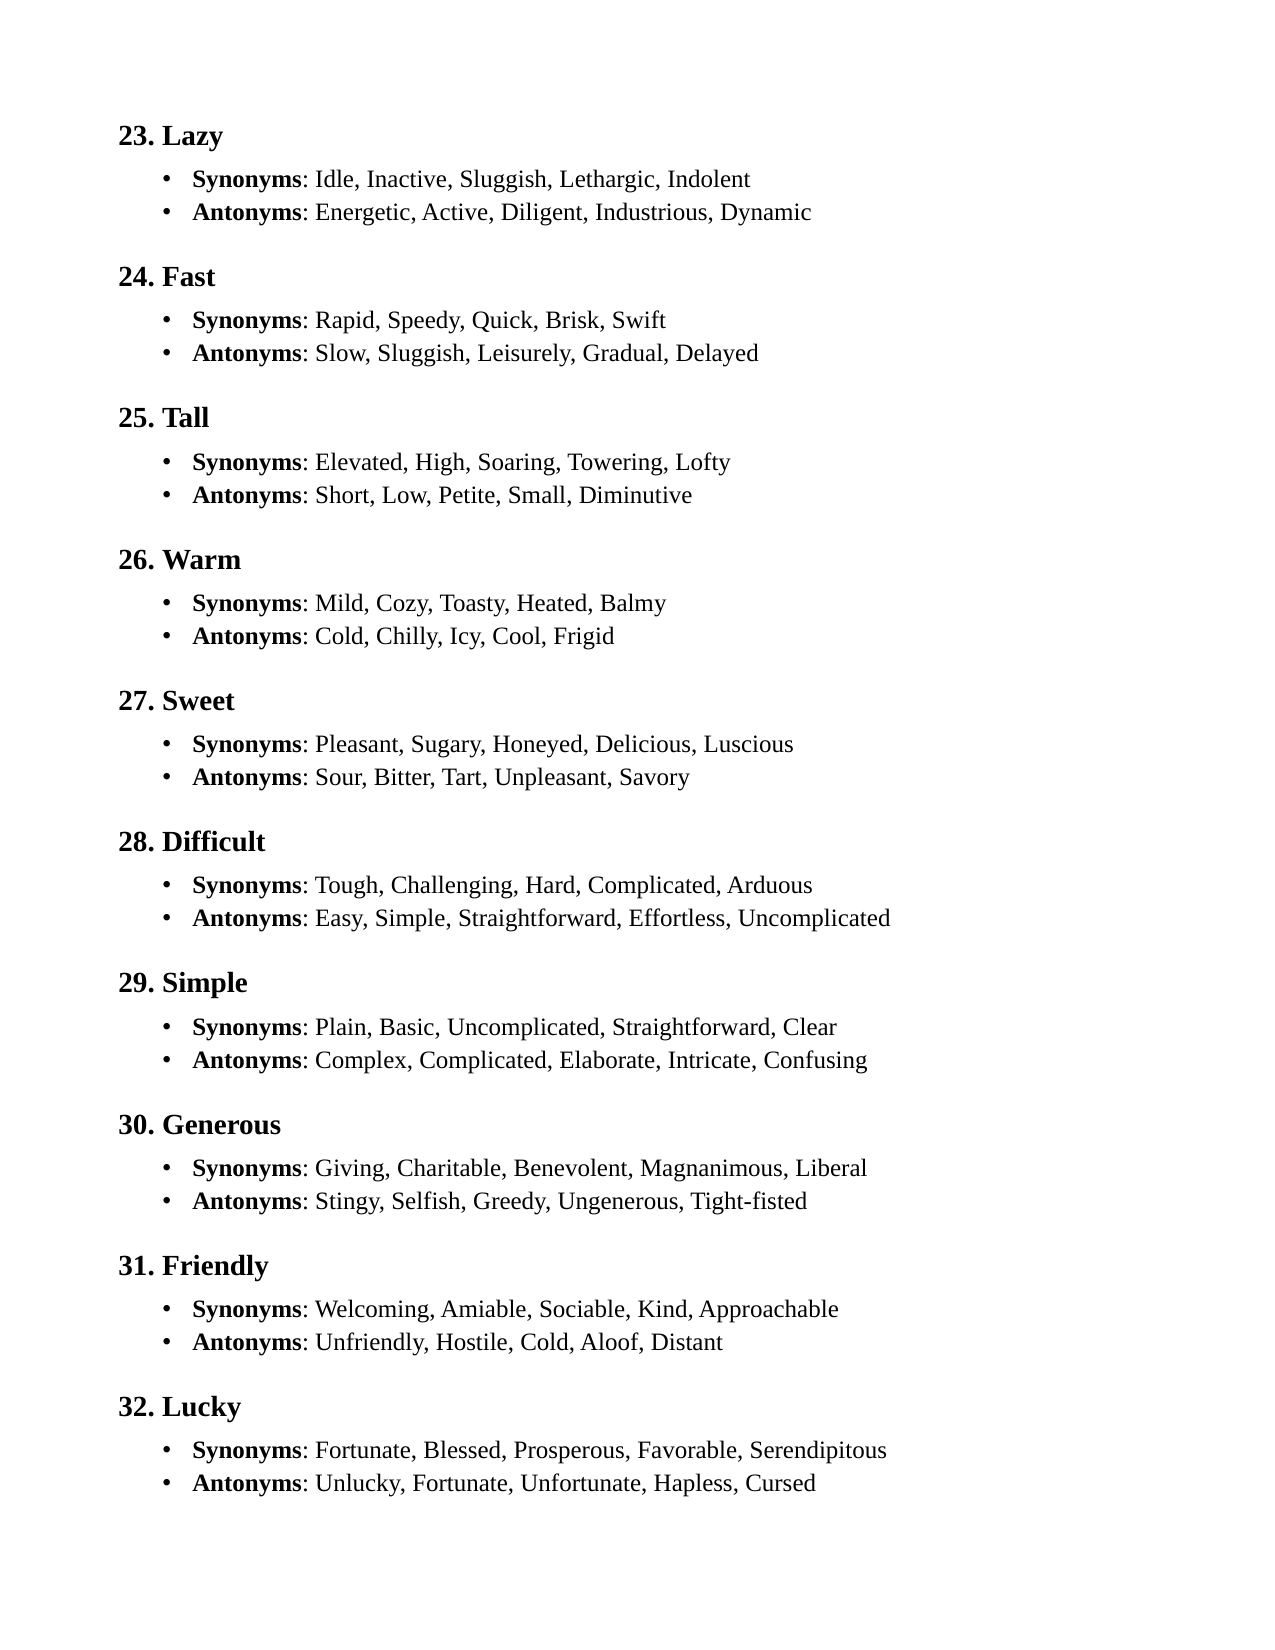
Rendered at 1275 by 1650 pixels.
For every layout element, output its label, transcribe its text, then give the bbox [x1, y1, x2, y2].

list Synonyms: Tough, Challenging, Hard, Complicated, Arduous [162, 870, 1157, 899]
subtitle 30. Generous [118, 1107, 1157, 1140]
list Synonyms: Idle, Inactive, Sluggish, Lethargic, Indolent [162, 164, 1157, 193]
list Antonyms: Unlucky, Fortunate, Unfortunate, Hapless, Cursed [162, 1468, 1157, 1497]
list Antonyms: Easy, Simple, Straightforward, Effortless, Uncomplicated [162, 903, 1157, 932]
list Synonyms: Welcoming, Amiable, Sociable, Kind, Approachable [162, 1294, 1157, 1323]
list Synonyms: Fortunate, Blessed, Prosperous, Favorable, Serendipitous [162, 1435, 1157, 1464]
subtitle 31. Friendly [118, 1248, 1157, 1282]
list Antonyms: Slow, Sluggish, Leisurely, Gradual, Delayed [162, 338, 1157, 367]
list Antonyms: Unfriendly, Hostile, Cold, Aloof, Distant [162, 1327, 1157, 1356]
list Antonyms: Short, Low, Petite, Small, Diminutive [162, 480, 1157, 508]
list Antonyms: Stingy, Selfish, Greedy, Ungenerous, Tight-fisted [162, 1186, 1157, 1215]
list Synonyms: Giving, Charitable, Benevolent, Magnanimous, Liberal [162, 1153, 1157, 1182]
subtitle 26. Warm [118, 542, 1157, 575]
list Synonyms: Rapid, Speedy, Quick, Brisk, Swift [162, 305, 1157, 334]
list Antonyms: Complex, Complicated, Elaborate, Intricate, Confusing [162, 1045, 1157, 1073]
list Synonyms: Mild, Cozy, Toasty, Heated, Balmy [162, 588, 1157, 617]
subtitle 23. Lazy [118, 118, 1157, 152]
subtitle 25. Tall [118, 401, 1157, 434]
subtitle 27. Sweet [118, 683, 1157, 717]
subtitle 28. Difficult [118, 824, 1157, 858]
subtitle 32. Lucky [118, 1389, 1157, 1423]
list Synonyms: Pleasant, Sugary, Honeyed, Delicious, Luscious [162, 729, 1157, 758]
list Synonyms: Plain, Basic, Uncomplicated, Straightforward, Clear [162, 1012, 1157, 1040]
subtitle 24. Fast [118, 259, 1157, 293]
list Antonyms: Cold, Chilly, Icy, Cool, Frigid [162, 621, 1157, 650]
list Antonyms: Sour, Bitter, Tart, Unpleasant, Savory [162, 762, 1157, 791]
subtitle 29. Simple [118, 966, 1157, 999]
list Antonyms: Energetic, Active, Diligent, Industrious, Dynamic [162, 197, 1157, 226]
list Synonyms: Elevated, High, Soaring, Towering, Lofty [162, 447, 1157, 475]
